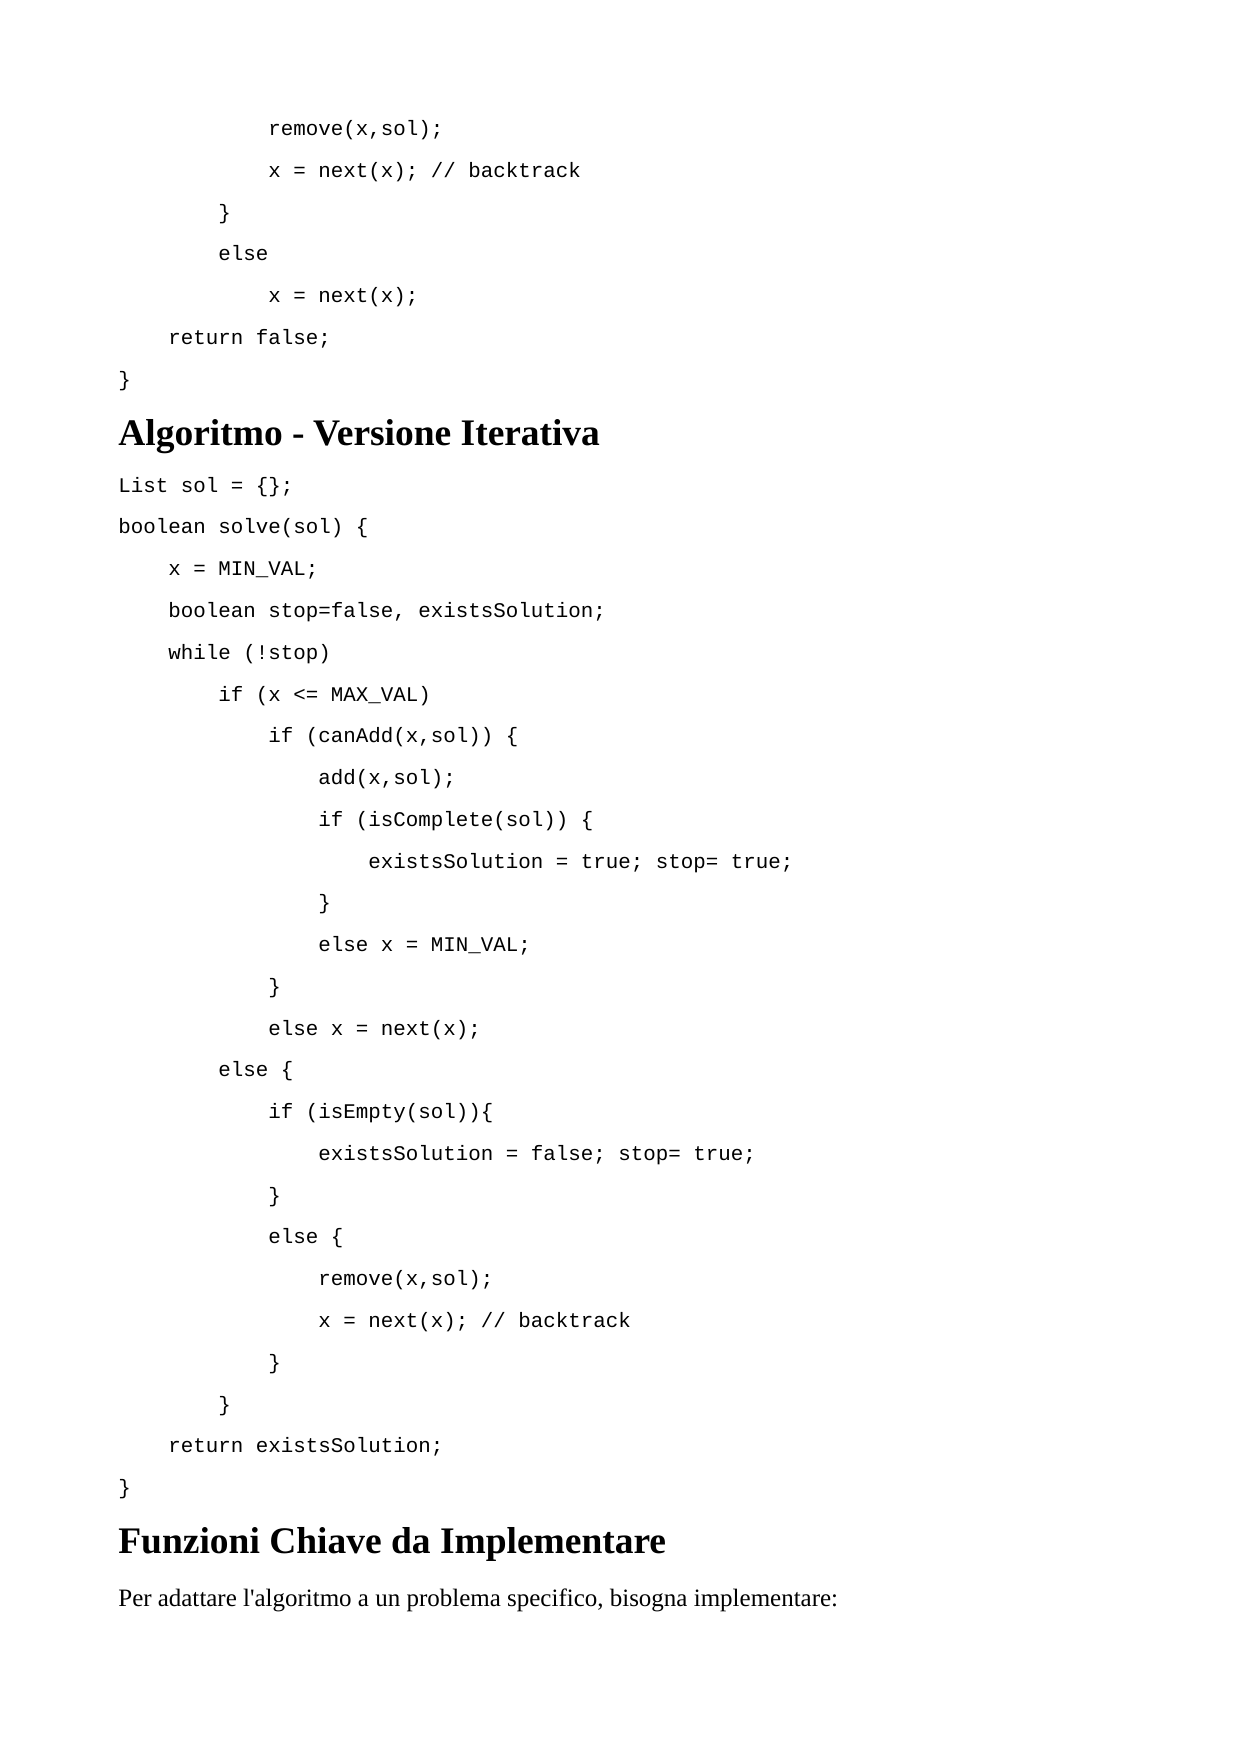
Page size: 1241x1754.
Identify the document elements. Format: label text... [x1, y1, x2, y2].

text } [118, 892, 1122, 916]
text } [118, 369, 1122, 392]
text } [118, 1477, 1122, 1501]
text List sol = {}; [118, 475, 1122, 498]
text else { [118, 1059, 1122, 1083]
text } [118, 202, 1122, 225]
text add(x,sol); [118, 767, 1122, 791]
text } [118, 1352, 1122, 1376]
text while (!stop) [118, 642, 1122, 665]
text x = MIN_VAL; [118, 558, 1122, 582]
text else x = MIN_VAL; [118, 934, 1122, 958]
text x = next(x); // backtrack [118, 1310, 1122, 1334]
text else x = next(x); [118, 1018, 1122, 1041]
text if (isComplete(sol)) { [118, 809, 1122, 832]
text return existsSolution; [118, 1435, 1122, 1459]
text remove(x,sol); [118, 1268, 1122, 1292]
subtitle Funzioni Chiave da Implementare [118, 1519, 1122, 1562]
text else [118, 243, 1122, 267]
text if (isEmpty(sol)){ [118, 1101, 1122, 1125]
text } [118, 976, 1122, 999]
text existsSolution = false; stop= true; [118, 1143, 1122, 1167]
text x = next(x); // backtrack [118, 160, 1122, 183]
text remove(x,sol); [118, 118, 1122, 142]
text boolean stop=false, existsSolution; [118, 600, 1122, 624]
subtitle Algoritmo - Versione Iterativa [118, 411, 1122, 454]
text boolean solve(sol) { [118, 516, 1122, 540]
text existsSolution = true; stop= true; [118, 851, 1122, 874]
text } [118, 1394, 1122, 1417]
text if (x <= MAX_VAL) [118, 683, 1122, 707]
text Per adattare l'algoritmo a un problema specifico, bisogna implementare: [118, 1583, 1122, 1612]
text x = next(x); [118, 285, 1122, 309]
text if (canAdd(x,sol)) { [118, 725, 1122, 749]
text else { [118, 1227, 1122, 1250]
text } [118, 1185, 1122, 1208]
text return false; [118, 327, 1122, 351]
